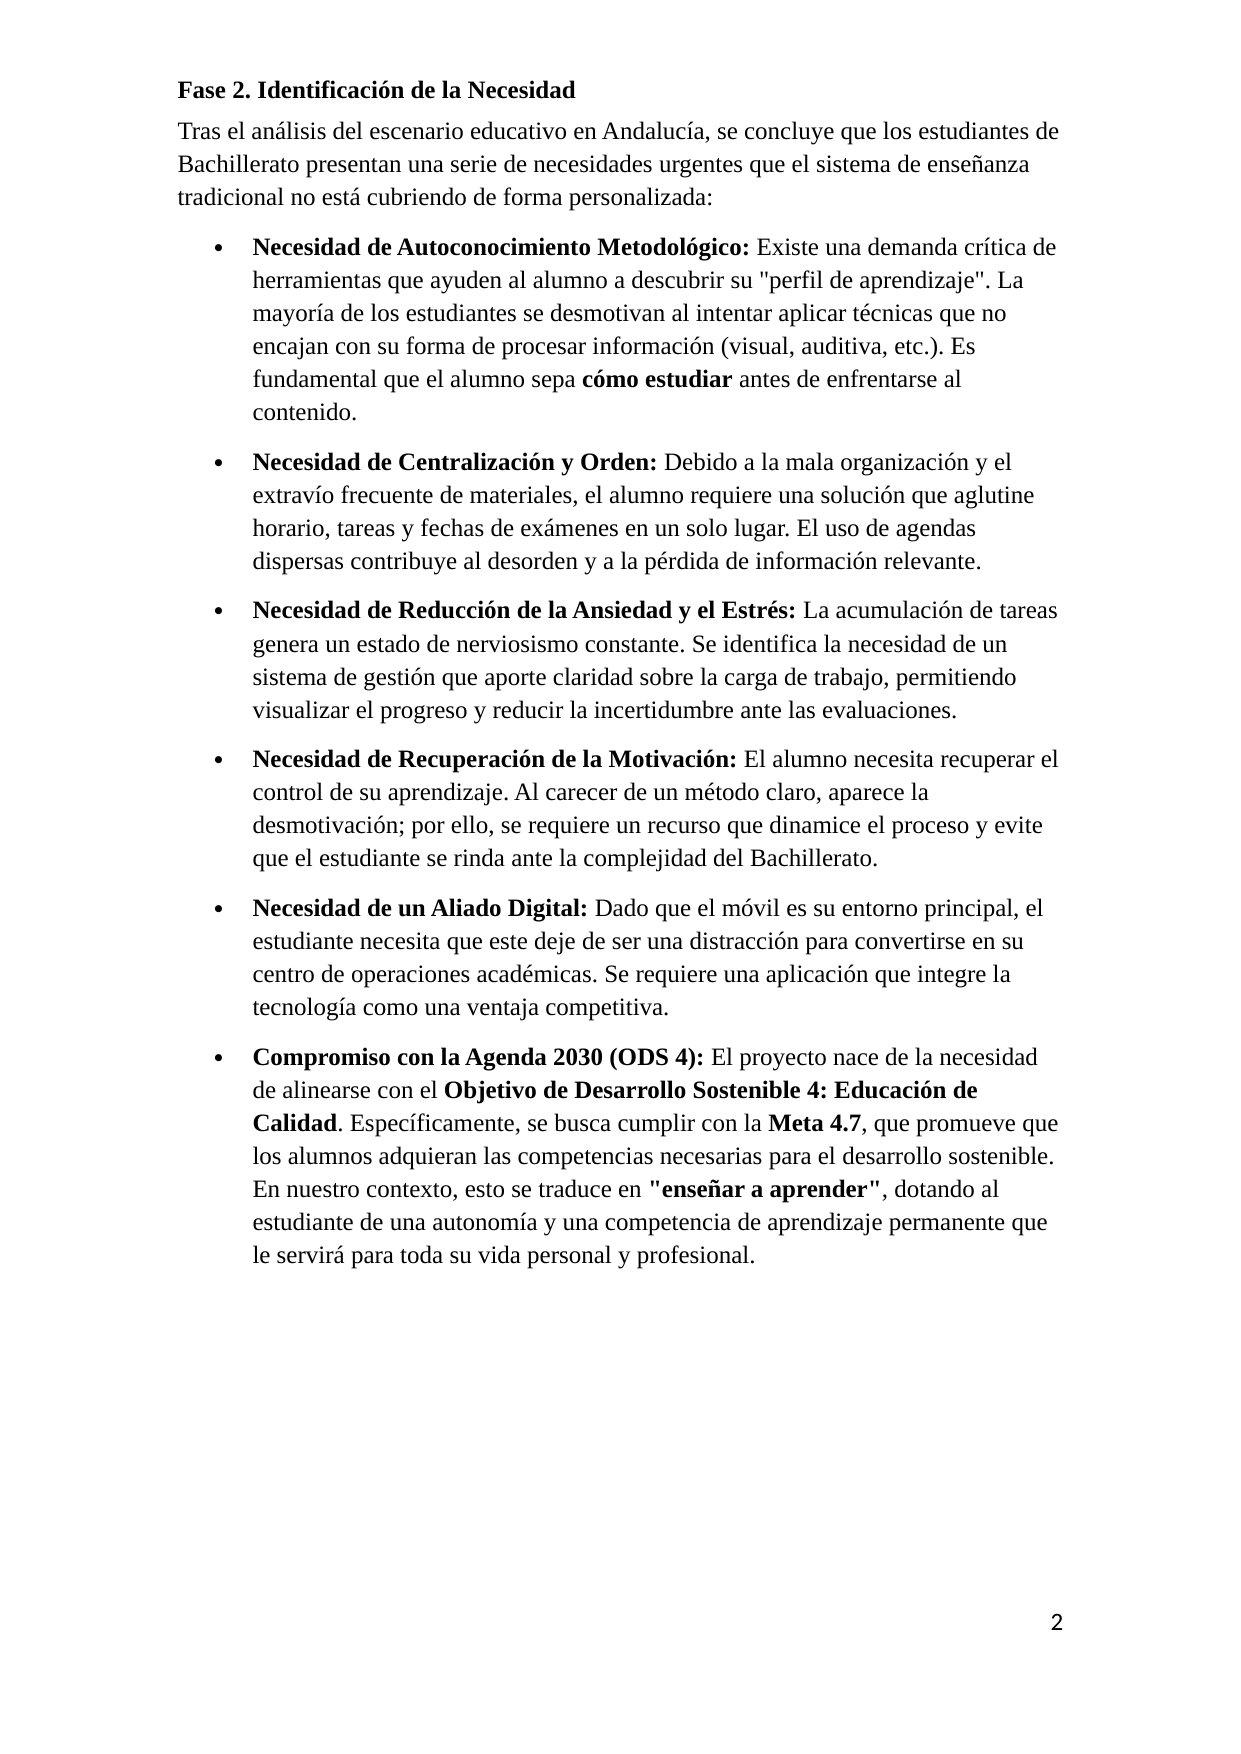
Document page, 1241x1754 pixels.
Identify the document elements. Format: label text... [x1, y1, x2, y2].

list Necesidad de Reducción de la Ansiedad y el Estrés: La acumulación de tareas genera un estado de nerviosismo constante. Se identifica la necesidad de un sistema de gestión que aporte claridad sobre la carga de trabajo, permitiendo visualizar el progreso y reducir la incertidumbre ante las evaluaciones. [215, 596, 1063, 723]
list Necesidad de Centralización y Orden: Debido a la mala organización y el extravío frecuente de materiales, el alumno requiere una solución que aglutine horario, tareas y fechas de exámenes en un solo lugar. El uso de agendas dispersas contribuye al desorden y a la pérdida de información relevante. [215, 447, 1063, 575]
text Tras el análisis del escenario educativo en Andalucía, se concluye que los estudiantes de Bachillerato presentan una serie de necesidades urgentes que el sistema de enseñanza tradicional no está cubriendo de forma personalizada: [177, 116, 1063, 211]
list Necesidad de Autoconocimiento Metodológico: Existe una demanda crítica de herramientas que ayuden al alumno a descubrir su "perfil de aprendizaje". La mayoría de los estudiantes se desmotivan al intentar aplicar técnicas que no encajan con su forma de procesar información (visual, auditiva, etc.). Es fundamental que el alumno sepa cómo estudiar antes de enfrentarse al contenido. [215, 232, 1063, 426]
subtitle Fase 2. Identificación de la Necesidad [177, 75, 1063, 104]
list Necesidad de Recuperación de la Motivación: El alumno necesita recuperar el control de su aprendizaje. Al carecer de un método claro, aparece la desmotivación; por ello, se requiere un recurso que dinamice el proceso y evite que el estudiante se rinda ante la complejidad del Bachillerato. [215, 744, 1063, 872]
list Compromiso con la Agenda 2030 (ODS 4): El proyecto nace de la necesidad de alinearse con el Objetivo de Desarrollo Sostenible 4: Educación de Calidad. Específicamente, se busca cumplir con la Meta 4.7, que promueve que los alumnos adquieran las competencias necesarias para el desarrollo sostenible. En nuestro contexto, esto se traduce en "enseñar a aprender", dotando al estudiante de una autonomía y una competencia de aprendizaje permanente que le servirá para toda su vida personal y profesional. [215, 1042, 1063, 1269]
list Necesidad de un Aliado Digital: Dado que el móvil es su entorno principal, el estudiante necesita que este deje de ser una distracción para convertirse en su centro de operaciones académicas. Se requiere una aplicación que integre la tecnología como una ventaja competitiva. [215, 893, 1063, 1021]
